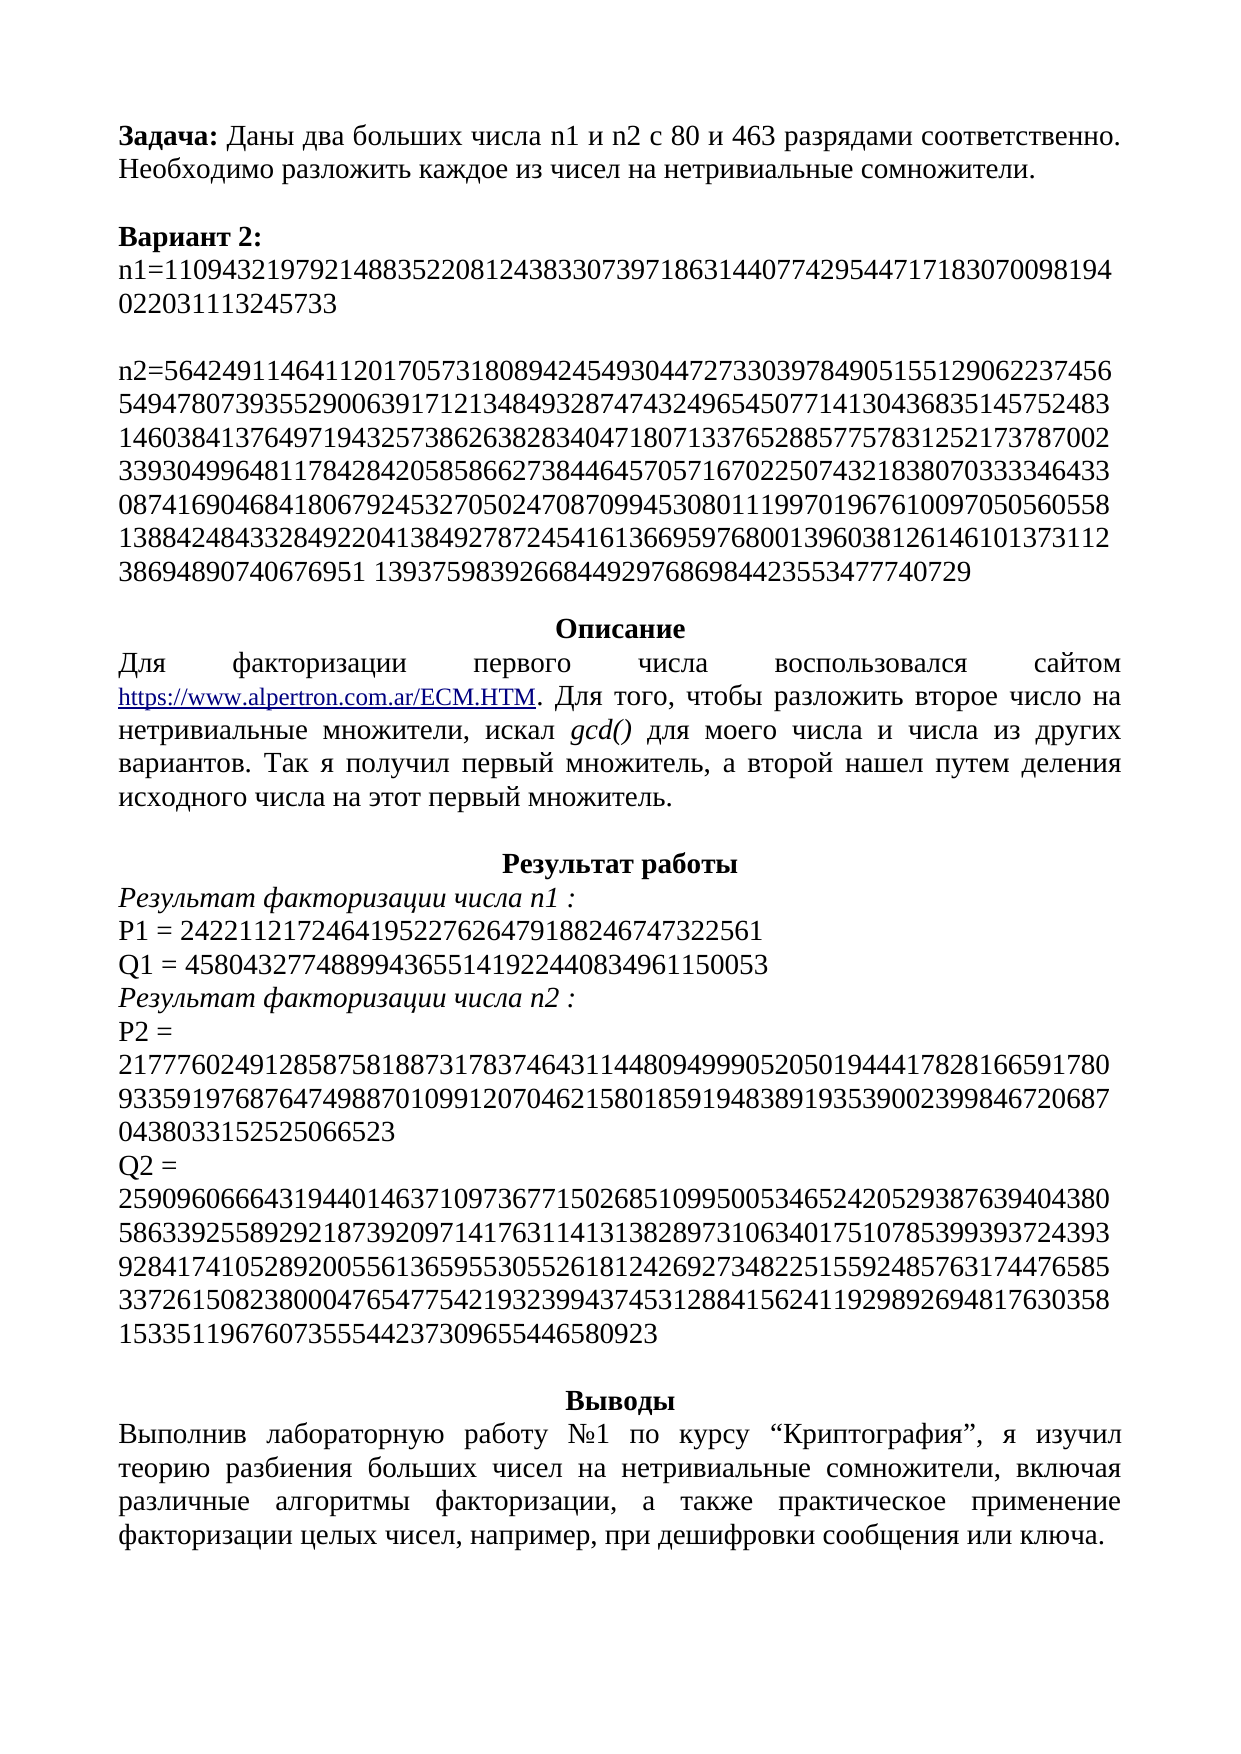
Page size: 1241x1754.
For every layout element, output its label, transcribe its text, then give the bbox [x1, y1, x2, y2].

text Для факторизации первого числа воспользовался сайтом https://www.alpertron.com.ar/ECM.HTM. Для того, чтобы разложить второе число на нетривиальные множители, искал gcd() для моего числа и числа из других вариантов. Так я получил первый множитель, а второй нашел путем деления исходного числа на этот первый множитель. [118, 645, 1122, 813]
text Результат факторизации числа n1 : [118, 880, 1122, 913]
text Выполнив лабораторную работу №1 по курсу “Криптография”, я изучил теорию разбиения больших чисел на нетривиальные сомножители, включая различные алгоритмы факторизации, а также практическое применение факторизации целых чисел, например, при дешифровки сообщения или ключа. [118, 1416, 1122, 1551]
text n2=56424911464112017057318089424549304472733039784905155129062237456549478073935529006391712134849328747432496545077141304368351457524831460384137649719432573862638283404718071337652885775783125217378700233930499648117842842058586627384464570571670225074321838070333346433087416904684180679245327050247087099453080111997019676100970505605581388424843328492204138492787245416136695976800139603812614610137311238694890740676951 13937598392668449297686984423553477740729 [118, 353, 1122, 588]
text Задача: Даны два больших числа n1 и n2 с 80 и 463 разрядами соответственно. Необходимо разложить каждое из чисел на нетривиальные сомножители. [118, 118, 1122, 185]
text Описание [118, 611, 1122, 645]
text Q1 = 4580432774889943655141922440834961150053 [118, 947, 1122, 980]
text Результат факторизации числа n2 : [118, 980, 1122, 1014]
text Результат работы [118, 846, 1122, 880]
text Вариант 2: [118, 219, 1122, 252]
text P1 = 2422112172464195227626479188246747322561 [118, 913, 1122, 947]
text Q2 = 259096066643194401463710973677150268510995005346524205293876394043805863392558929218739209714176311413138289731063401751078539939372439392841741052892005561365955305526181242692734822515592485763174476585337261508238000476547754219323994374531288415624119298926948176303581533511967607355544237309655446580923 [118, 1148, 1122, 1349]
text P2 = 21777602491285875818873178374643114480949990520501944417828166591780933591976876474988701099120704621580185919483891935390023998467206870438033152525066523 [118, 1014, 1122, 1148]
text n1=11094321979214883522081243833073971863144077429544717183070098194022031113245733 [118, 252, 1122, 319]
text Выводы [118, 1383, 1122, 1416]
